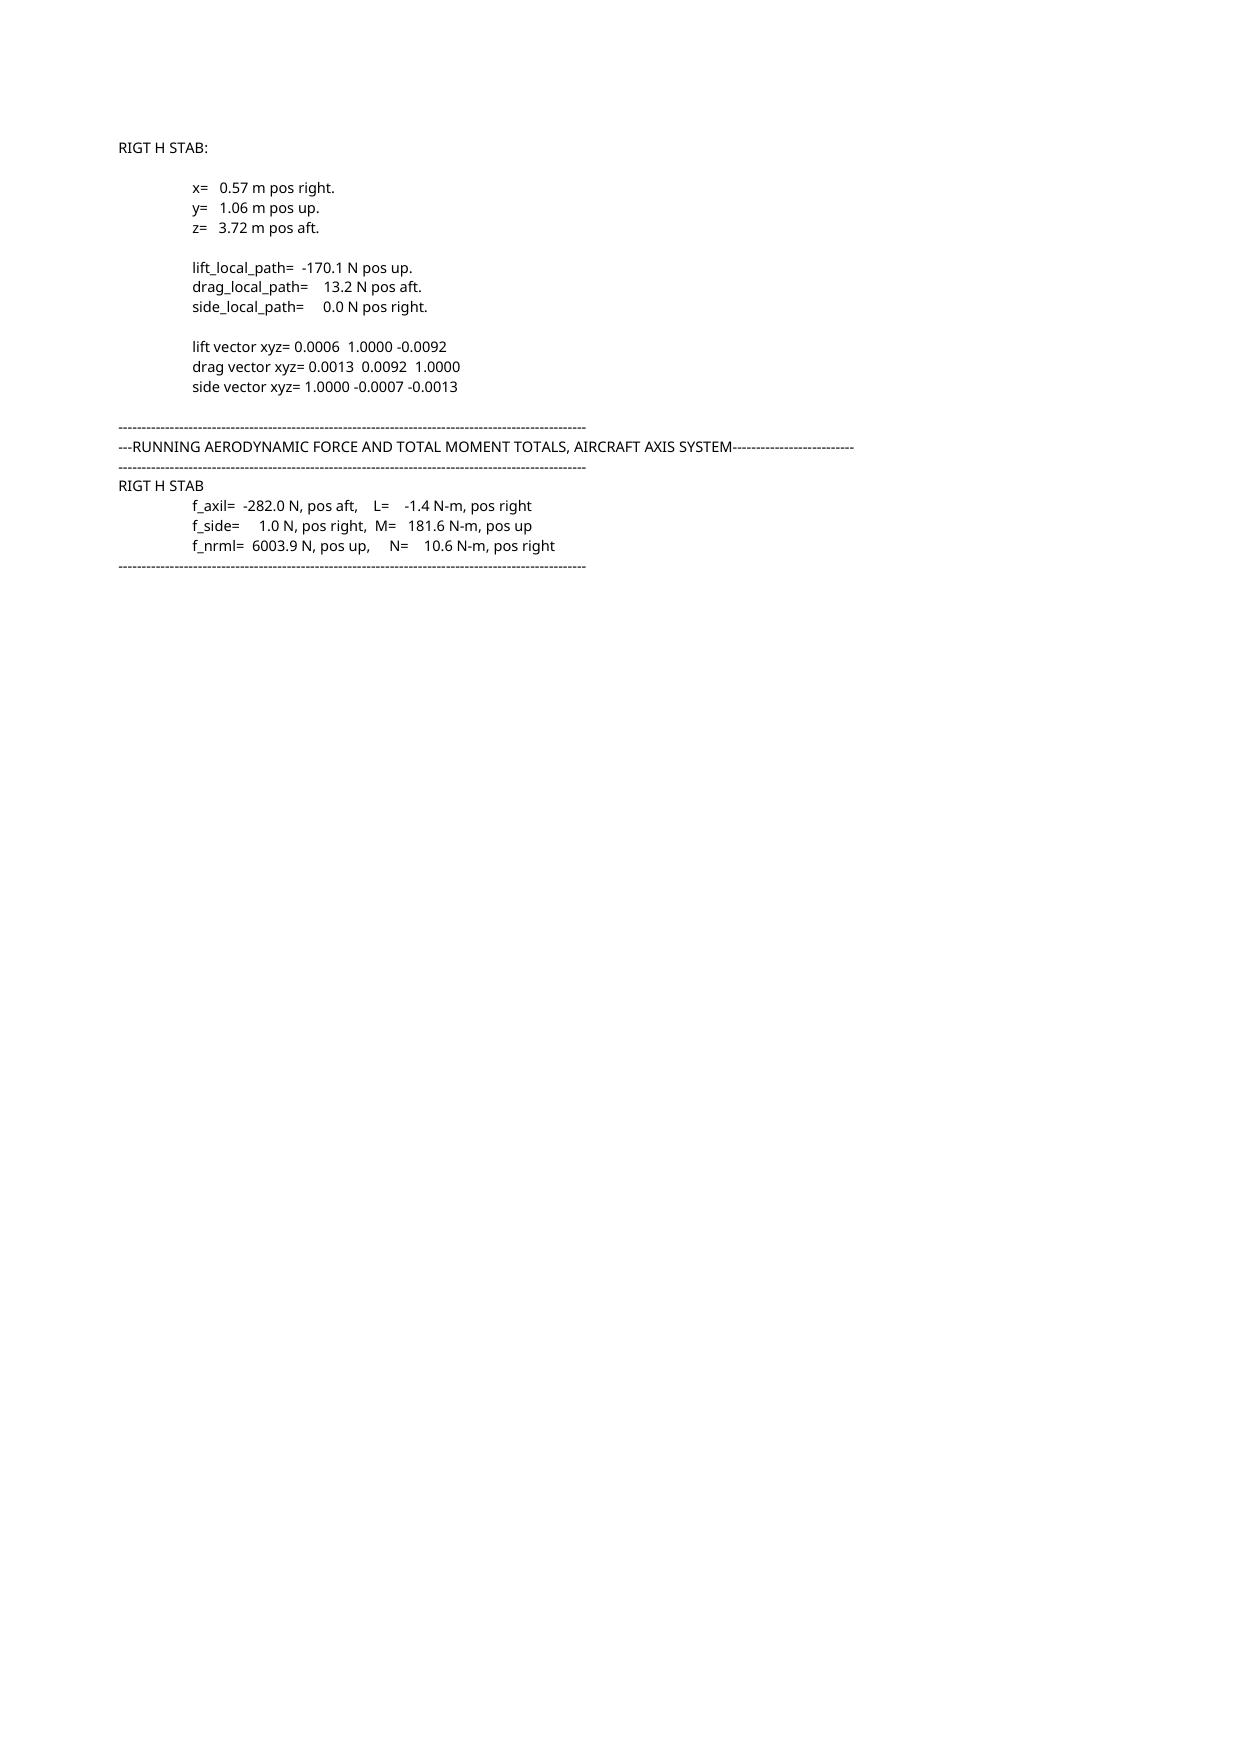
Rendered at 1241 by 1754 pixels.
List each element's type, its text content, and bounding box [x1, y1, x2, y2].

text ---------------------------------------------------------------------------------------------------- [118, 456, 1122, 476]
text side vector xyz= 1.0000 -0.0007 -0.0013 [118, 377, 1122, 397]
text lift_local_path= -170.1 N pos up. [118, 257, 1122, 277]
text y= 1.06 m pos up. [118, 198, 1122, 218]
text f_side= 1.0 N, pos right, M= 181.6 N-m, pos up [118, 516, 1122, 536]
text RIGT H STAB [118, 476, 1122, 496]
text drag_local_path= 13.2 N pos aft. [118, 277, 1122, 297]
text z= 3.72 m pos aft. [118, 218, 1122, 237]
text drag vector xyz= 0.0013 0.0092 1.0000 [118, 357, 1122, 377]
text ---------------------------------------------------------------------------------------------------- [118, 417, 1122, 436]
text lift vector xyz= 0.0006 1.0000 -0.0092 [118, 337, 1122, 357]
text x= 0.57 m pos right. [118, 178, 1122, 198]
text RIGT H STAB: [118, 138, 1122, 158]
text f_nrml= 6003.9 N, pos up, N= 10.6 N-m, pos right [118, 536, 1122, 556]
text ---------------------------------------------------------------------------------------------------- [118, 556, 1122, 576]
text side_local_path= 0.0 N pos right. [118, 297, 1122, 317]
text ---RUNNING AERODYNAMIC FORCE AND TOTAL MOMENT TOTALS, AIRCRAFT AXIS SYSTEM-------------------------- [118, 436, 1122, 456]
text f_axil= -282.0 N, pos aft, L= -1.4 N-m, pos right [118, 496, 1122, 516]
